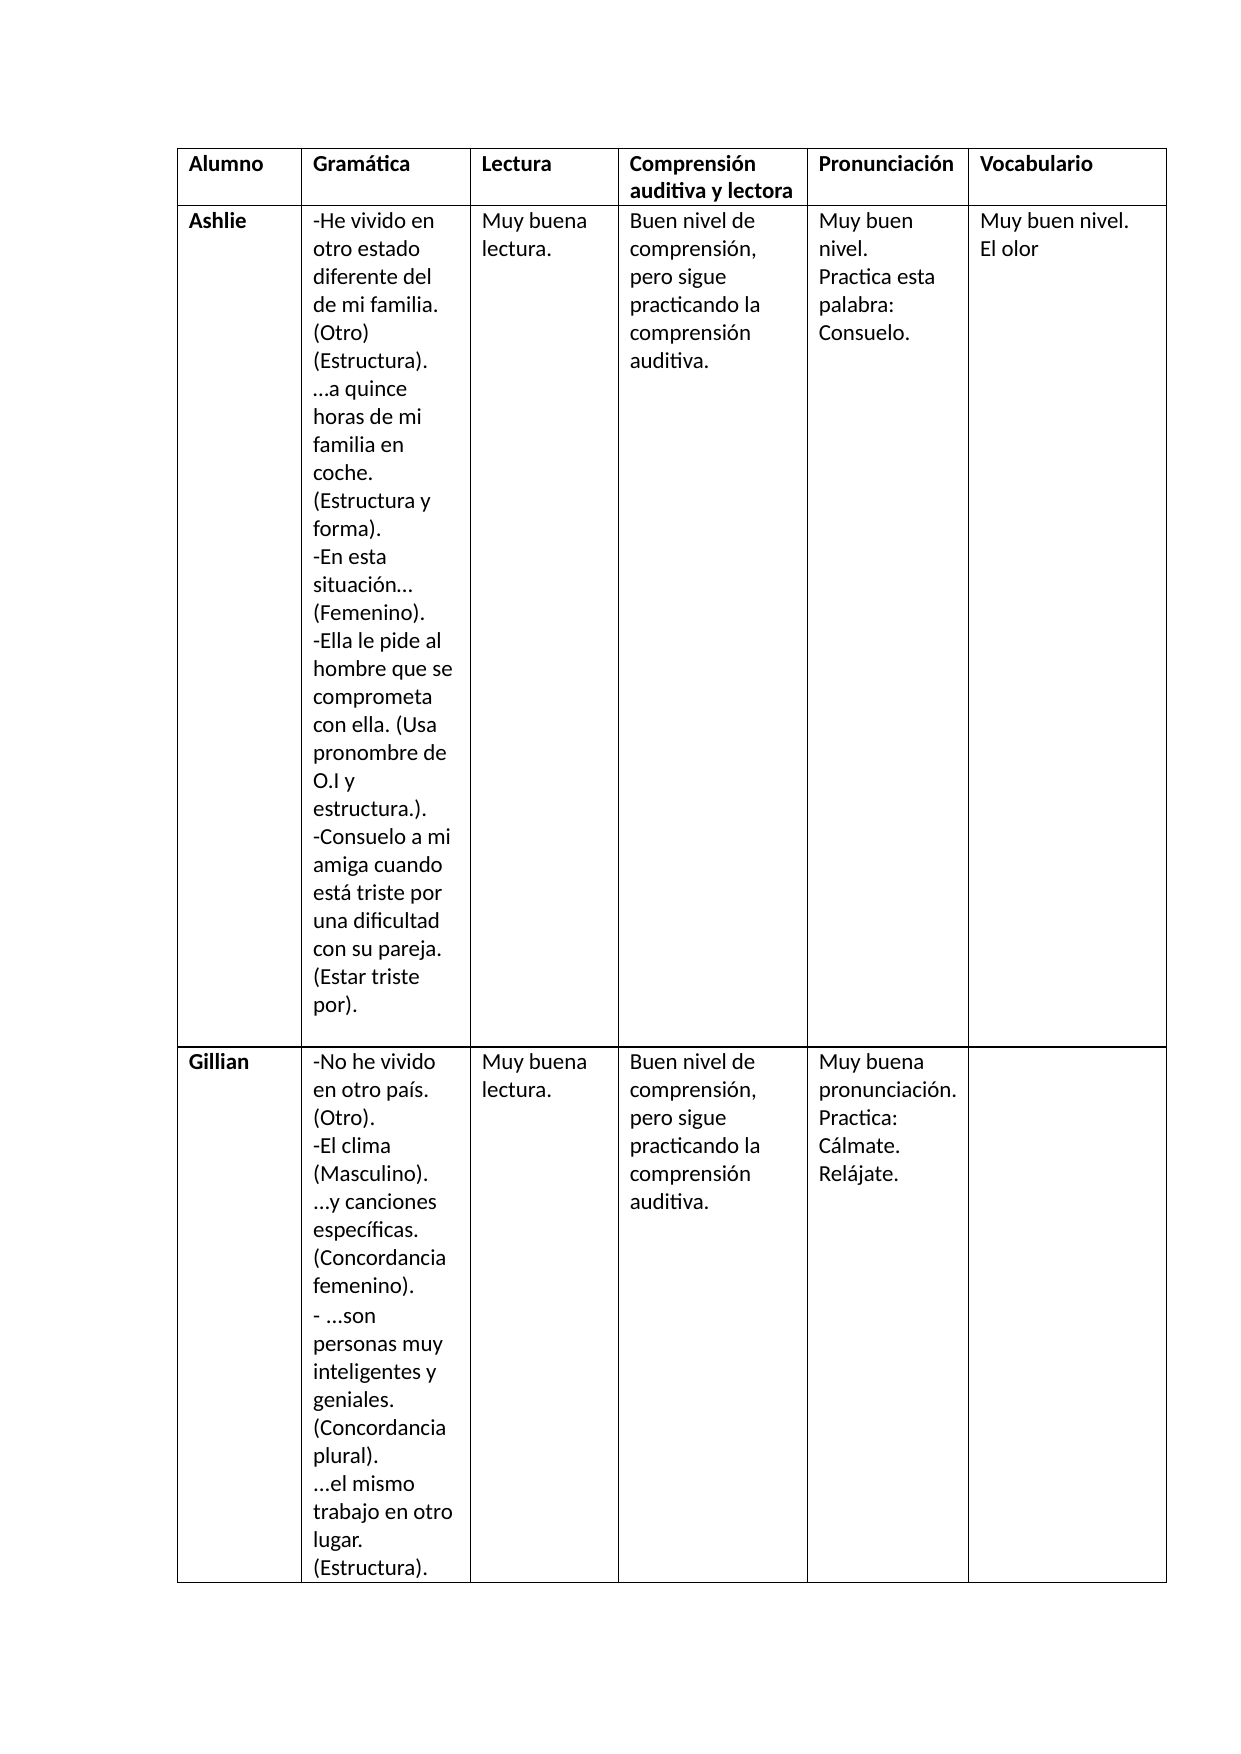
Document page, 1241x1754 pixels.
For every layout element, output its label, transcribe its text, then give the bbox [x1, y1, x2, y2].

table_header Gramática [302, 149, 470, 205]
table_header Vocabulario [969, 149, 1166, 205]
table_header Comprensión auditiva y lectora [619, 149, 807, 205]
table_cell Buen nivel de comprensión, pero sigue practicando la comprensión auditiva. [619, 1048, 807, 1582]
table_cell Ashlie [178, 206, 301, 1046]
table_header Lectura [471, 149, 618, 205]
table_cell Buen nivel de comprensión, pero sigue practicando la comprensión auditiva. [619, 206, 807, 1046]
table_header Pronunciación [808, 149, 968, 205]
table_cell Muy buena lectura. [471, 1048, 618, 1582]
table_cell Muy buena lectura. [471, 206, 618, 1046]
table_header Alumno [178, 149, 301, 205]
table_cell Muy buen nivel. Practica esta palabra: Consuelo. [808, 206, 968, 1046]
table_cell Muy buena pronunciación. Practica: Cálmate. Relájate. [808, 1048, 968, 1582]
table_cell -No he vivido en otro país. (Otro). -El clima (Masculino). ...y canciones específicas. (Concordancia femenino). - ...son personas muy inteligentes y geniales. (Concordancia plural). ...el mismo trabajo en otro lugar. (Estructura). [302, 1048, 470, 1582]
table_cell Gillian [178, 1048, 301, 1582]
table_cell -He vivido en otro estado diferente del de mi familia. (Otro) (Estructura). …a quince horas de mi familia en coche. (Estructura y forma). -En esta situación… (Femenino). -Ella le pide al hombre que se comprometa con ella. (Usa pronombre de O.I y estructura.). -Consuelo a mi amiga cuando está triste por una dificultad con su pareja. (Estar triste por). [302, 206, 470, 1046]
table_cell [969, 1048, 1166, 1582]
table_cell Muy buen nivel. El olor [969, 206, 1166, 1046]
